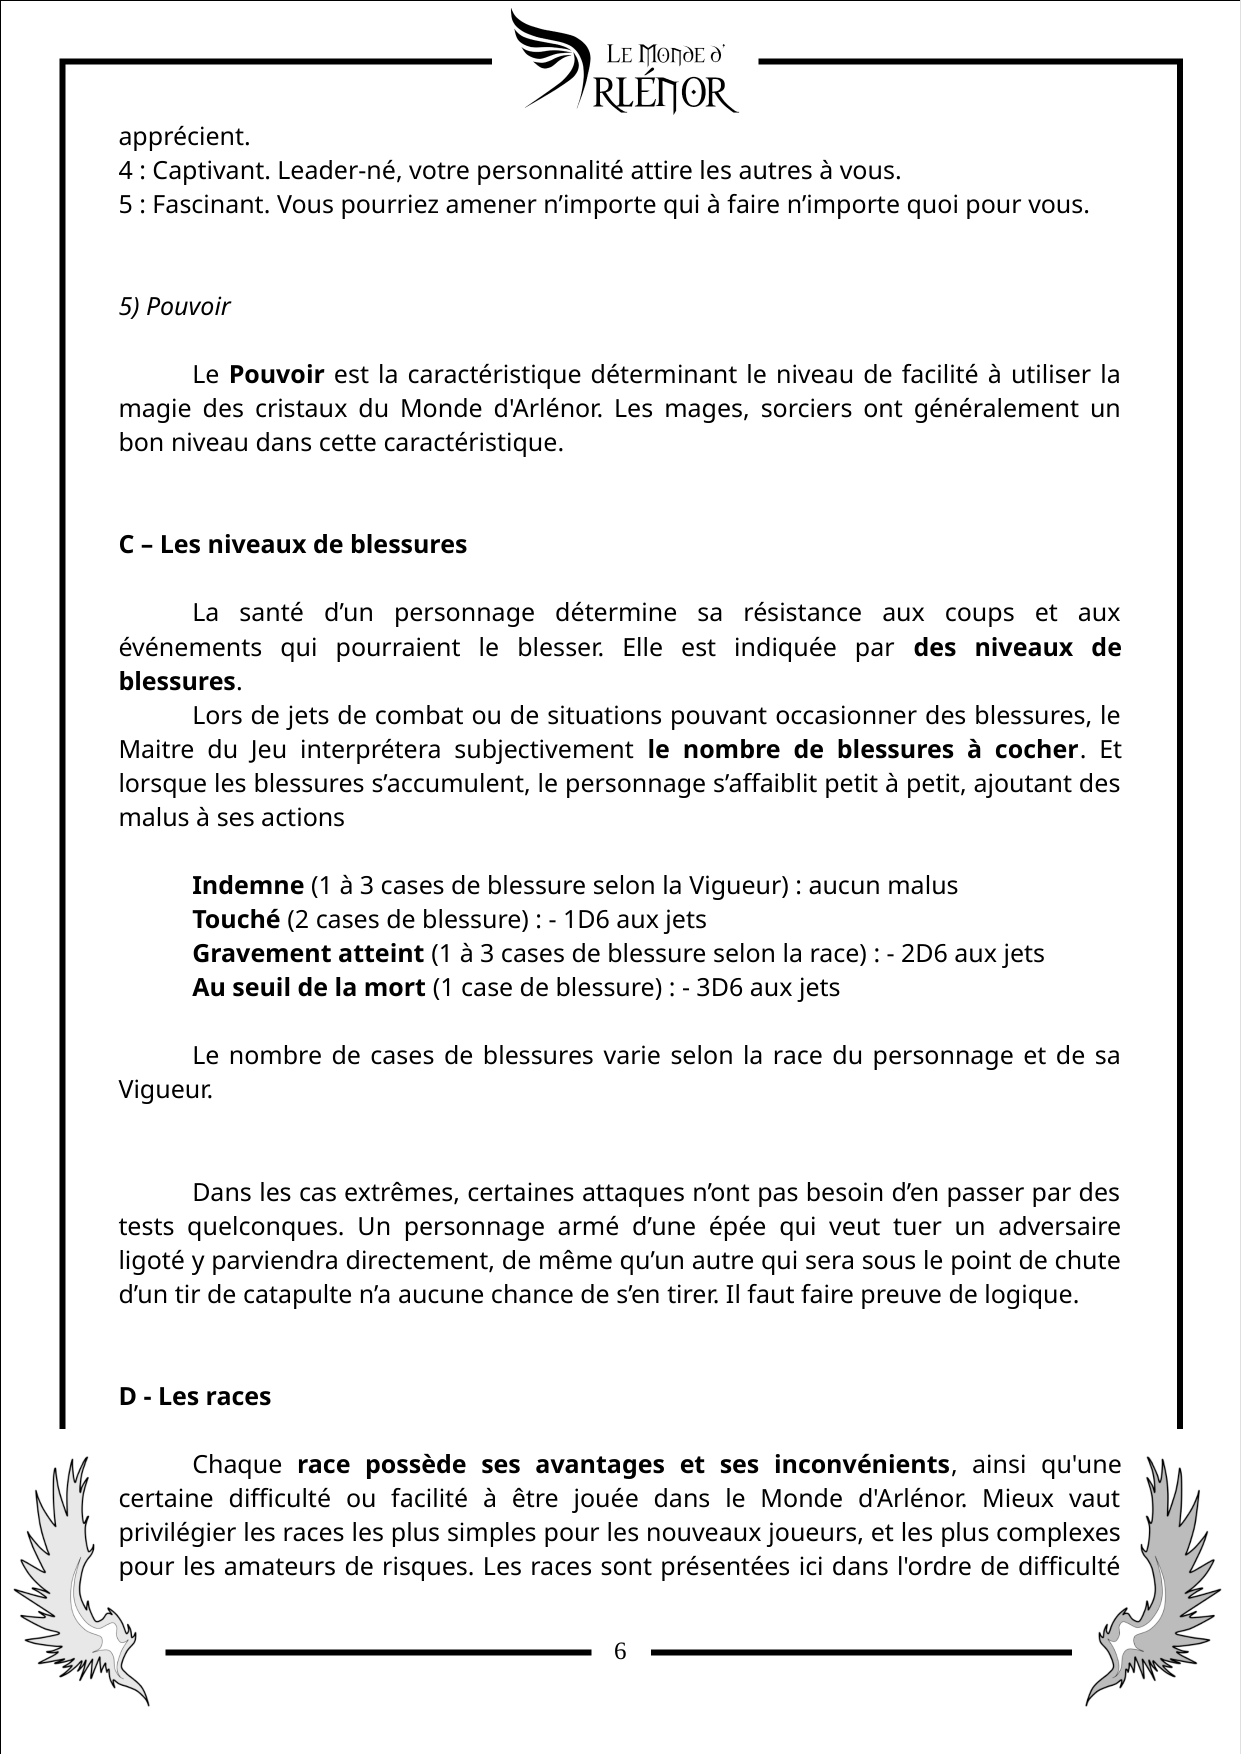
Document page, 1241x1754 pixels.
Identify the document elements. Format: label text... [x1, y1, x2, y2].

text Au seuil de la mort (1 case de blessure) : - 3D6 aux jets [118, 970, 1122, 1004]
text Indemne (1 à 3 cases de blessure selon la Vigueur) : aucun malus [118, 868, 1122, 902]
text 5) Pouvoir [118, 288, 1122, 323]
text C – Les niveaux de blessures [118, 527, 1122, 561]
text Le nombre de cases de blessures varie selon la race du personnage et de sa Vigueur. [118, 1038, 1122, 1106]
text apprécient. [118, 118, 1122, 152]
text Gravement atteint (1 à 3 cases de blessure selon la race) : - 2D6 aux jets [118, 936, 1122, 970]
text Le Pouvoir est la caractéristique déterminant le niveau de facilité à utiliser la magie des cristaux du Monde d'Arlénor. Les mages, sorciers ont généralement un bon niveau dans cette caractéristique. [118, 357, 1122, 459]
picture [1, 1, 1240, 1754]
text Lors de jets de combat ou de situations pouvant occasionner des blessures, le Maitre du Jeu interprétera subjectivement le nombre de blessures à cocher. Et lorsque les blessures s’accumulent, le personnage s’affaiblit petit à petit, ajoutant des malus à ses actions [118, 697, 1122, 833]
text D - Les races [118, 1378, 1122, 1413]
text 5 : Fascinant. Vous pourriez amener n’importe qui à faire n’importe quoi pour vous. [118, 186, 1122, 220]
text 4 : Captivant. Leader-né, votre personnalité attire les autres à vous. [118, 152, 1122, 186]
text Touché (2 cases de blessure) : - 1D6 aux jets [118, 902, 1122, 936]
text Chaque race possède ses avantages et ses inconvénients, ainsi qu'une certaine difficulté ou facilité à être jouée dans le Monde d'Arlénor. Mieux vaut privilégier les races les plus simples pour les nouveaux joueurs, et les plus complexes pour les amateurs de risques. Les races sont présentées ici dans l'ordre de difficulté [118, 1447, 1122, 1583]
text Dans les cas extrêmes, certaines attaques n’ont pas besoin d’en passer par des tests quelconques. Un personnage armé d’une épée qui veut tuer un adversaire ligoté y parviendra directement, de même qu’un autre qui sera sous le point de chute d’un tir de catapulte n’a aucune chance de s’en tirer. Il faut faire preuve de logique. [118, 1174, 1122, 1310]
text La santé d’un personnage détermine sa résistance aux coups et aux événements qui pourraient le blesser. Elle est indiquée par des niveaux de blessures. [118, 595, 1122, 697]
